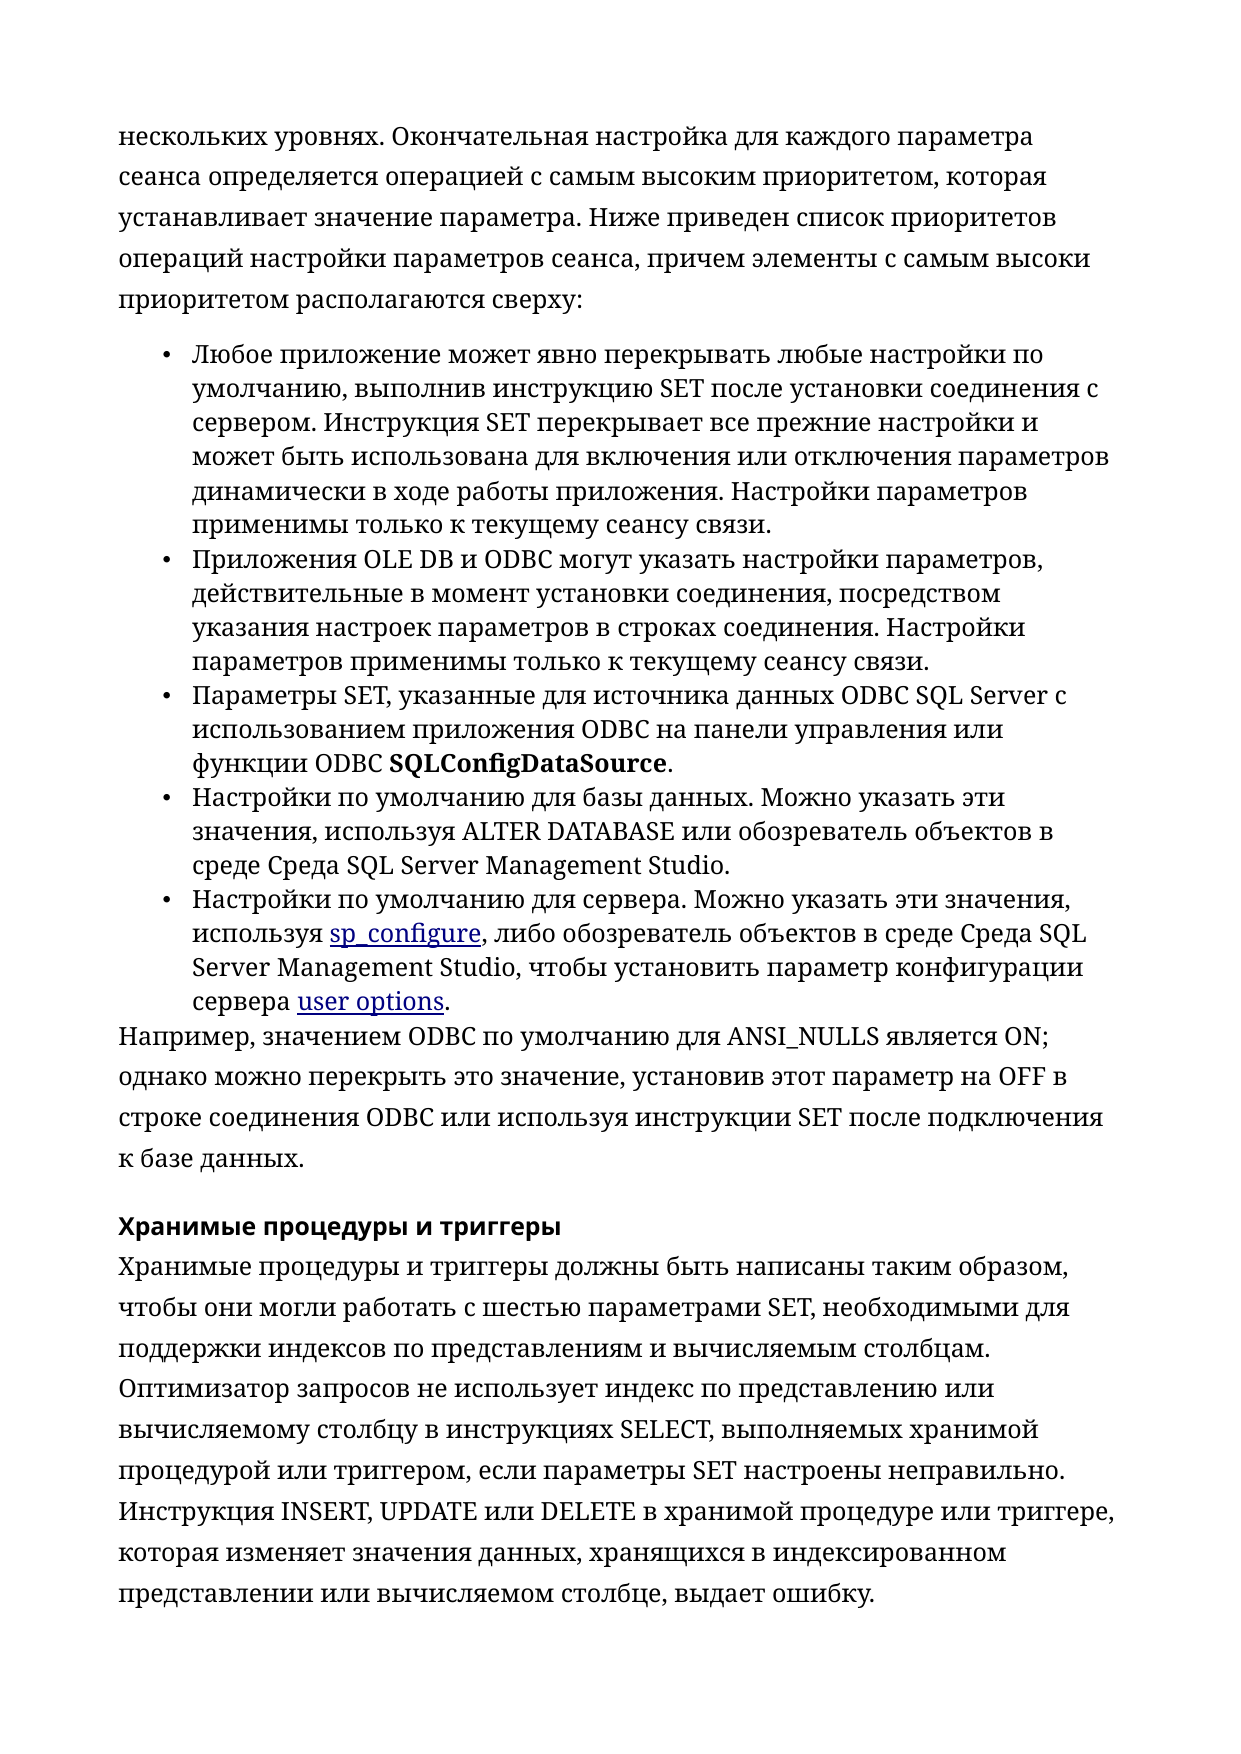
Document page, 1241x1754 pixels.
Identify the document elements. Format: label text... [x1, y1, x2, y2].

list Любое приложение может явно перекрывать любые настройки по умолчанию, выполнив инструкцию SET после установки соединения с сервером. Инструкция SET перекрывает все прежние настройки и может быть использована для включения или отключения параметров динамически в ходе работы приложения. Настройки параметров применимы только к текущему сеансу связи. [162, 337, 1122, 541]
list Настройки по умолчанию для сервера. Можно указать эти значения, используя sp_configure, либо обозреватель объектов в среде Среда SQL Server Management Studio, чтобы установить параметр конфигурации сервера user options. [162, 882, 1122, 1018]
list Приложения OLE DB и ODBC могут указать настройки параметров, действительные в момент установки соединения, посредством указания настроек параметров в строках соединения. Настройки параметров применимы только к текущему сеансу связи. [162, 541, 1122, 677]
text нескольких уровнях. Окончательная настройка для каждого параметра сеанса определяется операцией с самым высоким приоритетом, которая устанавливает значение параметра. Ниже приведен список приоритетов операций настройки параметров сеанса, причем элементы с самым высоки приоритетом располагаются сверху: [118, 118, 1122, 316]
text Хранимые процедуры и триггеры должны быть написаны таким образом, чтобы они могли работать с шестью параметрами SET, необходимыми для поддержки индексов по представлениям и вычисляемым столбцам. Оптимизатор запросов не использует индекс по представлению или вычисляемому столбцу в инструкциях SELECT, выполняемых хранимой процедурой или триггером, если параметры SET настроены неправильно. Инструкция INSERT, UPDATE или DELETE в хранимой процедуре или триггере, которая изменяет значения данных, хранящихся в индексированном представлении или вычисляемом столбце, выдает ошибку. [118, 1248, 1122, 1609]
list Настройки по умолчанию для базы данных. Можно указать эти значения, используя ALTER DATABASE или обозреватель объектов в среде Среда SQL Server Management Studio. [162, 780, 1122, 882]
text Например, значением ODBC по умолчанию для ANSI_NULLS является ON; однако можно перекрыть это значение, установив этот параметр на OFF в строке соединения ODBC или используя инструкции SET после подключения к базе данных. [118, 1018, 1122, 1175]
list Параметры SET, указанные для источника данных ODBC SQL Server с использованием приложения ODBC на панели управления или функции ODBC SQLConfigDataSource. [162, 677, 1122, 780]
subtitle Хранимые процедуры и триггеры [118, 1208, 1122, 1242]
